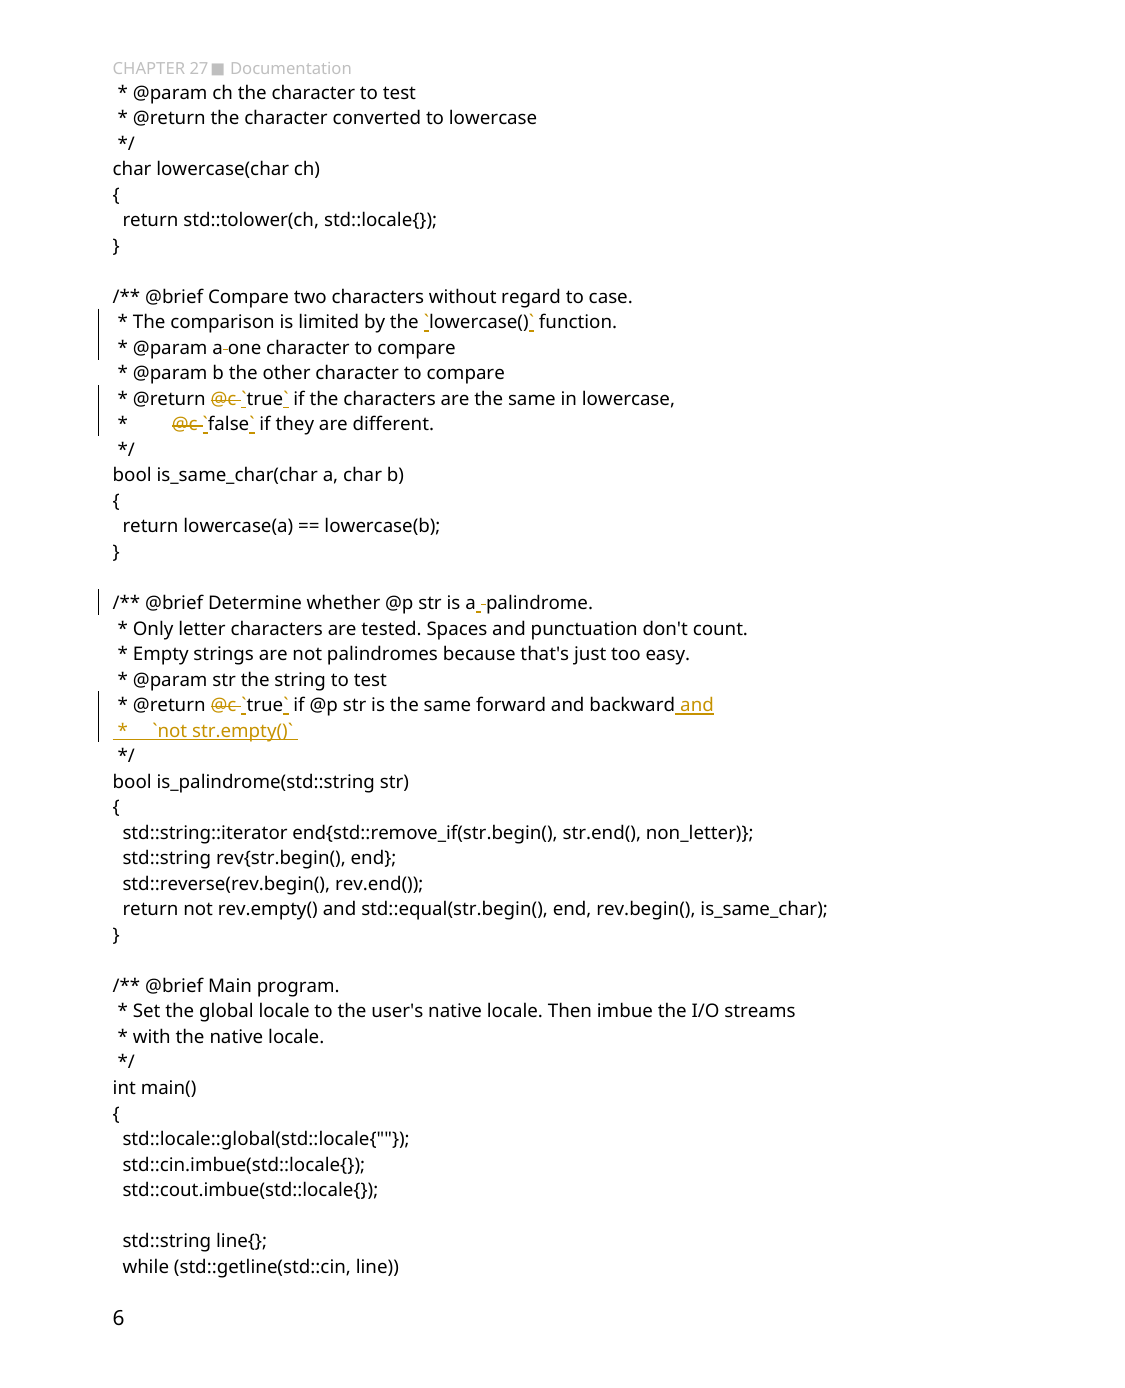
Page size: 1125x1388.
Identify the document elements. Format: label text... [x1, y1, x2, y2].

text * Empty strings are not palindromes because that's just too easy. [112, 640, 1012, 666]
text */ [112, 436, 1012, 462]
text return std::tolower(ch, std::locale{}); [112, 207, 1012, 232]
text { [112, 793, 1012, 819]
text * @return `true` if the characters are the same in lowercase, [112, 385, 1012, 411]
text */ [112, 1049, 1012, 1074]
text std::string rev{str.begin(), end}; [112, 844, 1012, 870]
text int main() [112, 1074, 1012, 1100]
text * The comparison is limited by the `lowercase()` function. [112, 309, 1012, 334]
text * @param aone character to compare [112, 334, 1012, 360]
text * @param ch the character to test [112, 79, 1012, 104]
text bool is_palindrome(std::string str) [112, 768, 1012, 793]
text while (std::getline(std::cin, line)) [112, 1253, 1012, 1278]
text * `false` if they are different. [112, 411, 1012, 436]
text } [112, 232, 1012, 258]
text */ [112, 742, 1012, 768]
text std::string::iterator end{std::remove_if(str.begin(), str.end(), non_letter)}; [112, 819, 1012, 844]
text /** @brief Main program. [112, 972, 1012, 998]
text std::string line{}; [112, 1227, 1012, 1253]
text */ [112, 130, 1012, 156]
text std::locale::global(std::locale{""}); [112, 1125, 1012, 1151]
text /** @brief Compare two characters without regard to case. [112, 283, 1012, 309]
text { [112, 181, 1012, 207]
text char lowercase(char ch) [112, 156, 1012, 181]
text std::cout.imbue(std::locale{}); [112, 1176, 1012, 1202]
text std::cin.imbue(std::locale{}); [112, 1151, 1012, 1176]
text * @param b the other character to compare [112, 360, 1012, 385]
text * @return `true` if @p str is the same forward and backward and [112, 691, 1012, 717]
text std::reverse(rev.begin(), rev.end()); [112, 870, 1012, 896]
text * @param str the string to test [112, 666, 1012, 691]
text } [112, 538, 1012, 564]
text * `not str.empty()` [112, 717, 1012, 742]
text * Only letter characters are tested. Spaces and punctuation don't count. [112, 615, 1012, 640]
text /** @brief Determine whether @p str is a palindrome. [112, 589, 1012, 615]
text bool is_same_char(char a, char b) [112, 462, 1012, 487]
text * @return the character converted to lowercase [112, 104, 1012, 130]
text } [112, 921, 1012, 947]
text * with the native locale. [112, 1023, 1012, 1049]
text return lowercase(a) == lowercase(b); [112, 513, 1012, 538]
text { [112, 487, 1012, 513]
text return not rev.empty() and std::equal(str.begin(), end, rev.begin(), is_same_char); [112, 896, 1012, 921]
text { [112, 1100, 1012, 1125]
text * Set the global locale to the user's native locale. Then imbue the I/O streams [112, 998, 1012, 1023]
